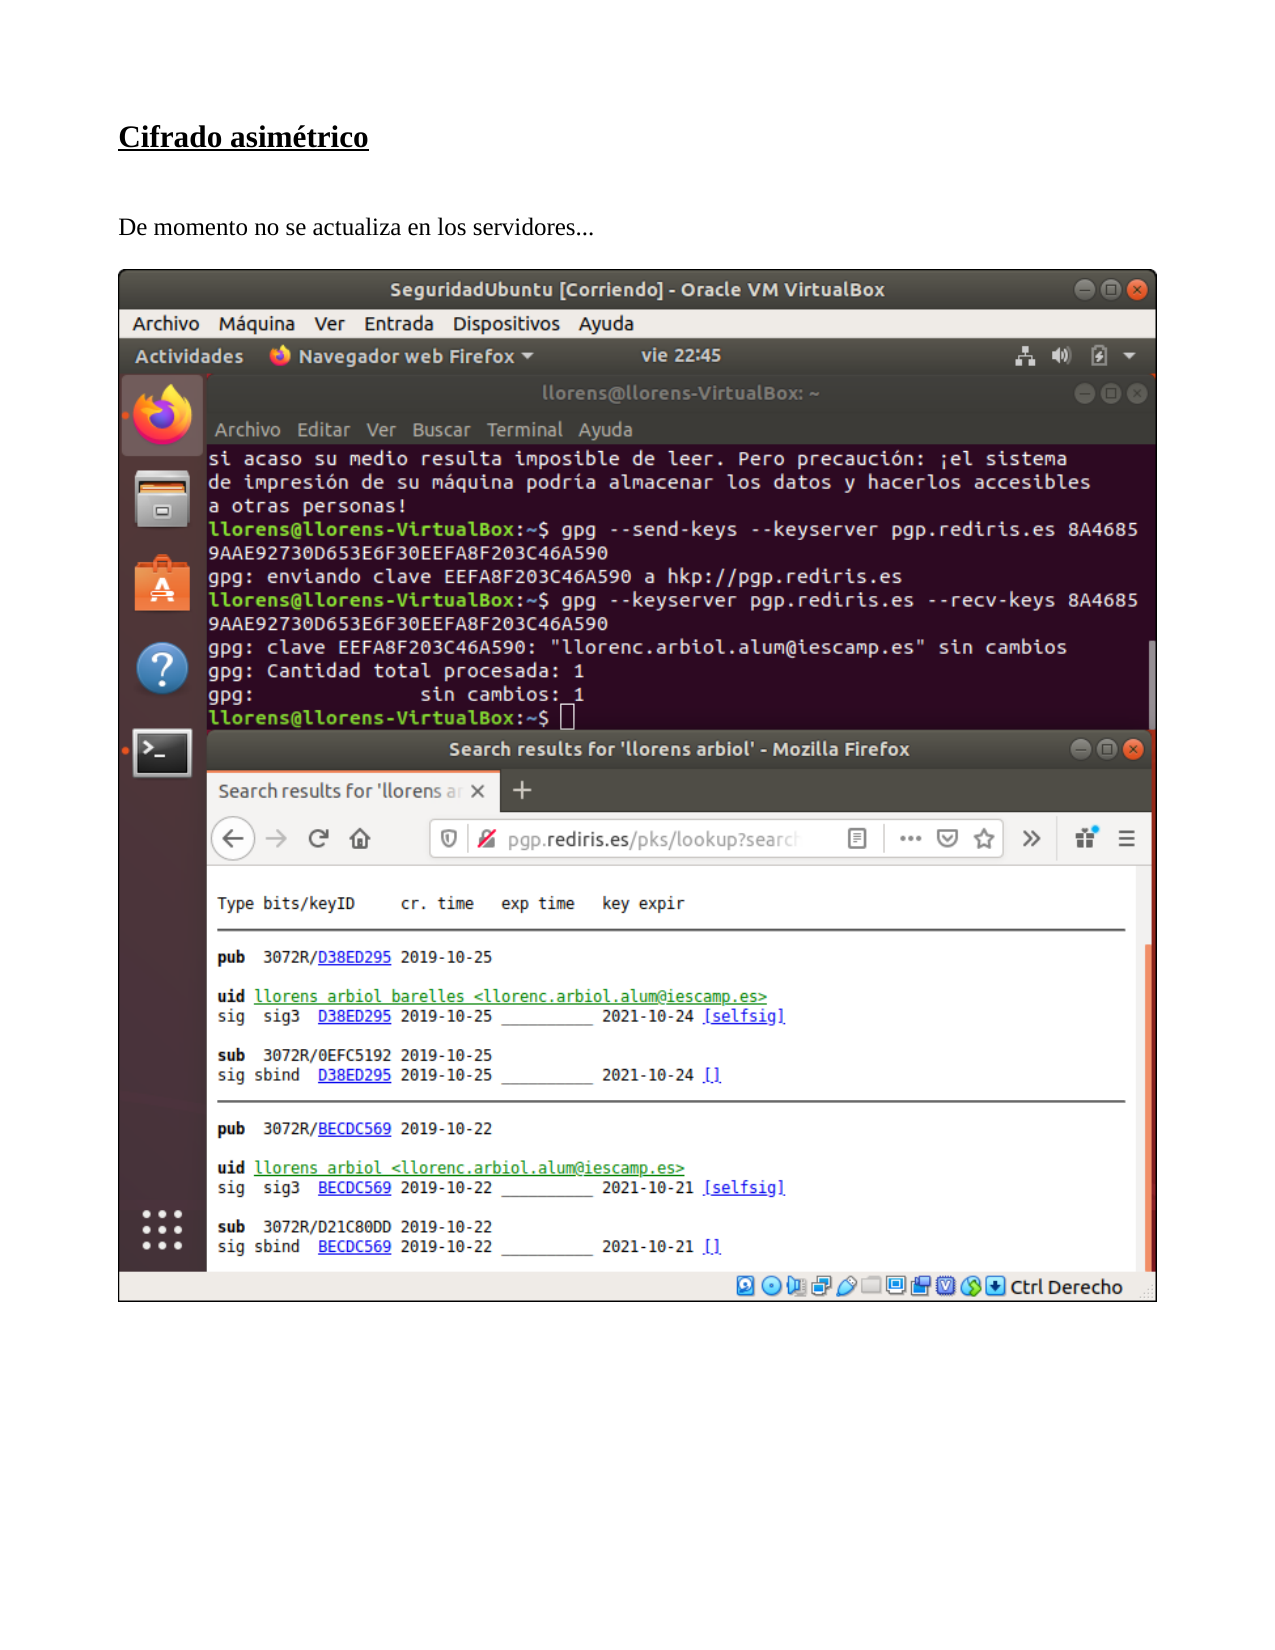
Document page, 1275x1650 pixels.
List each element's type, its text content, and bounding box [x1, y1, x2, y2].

text De momento no se actualiza en los servidores... [118, 212, 1157, 241]
picture [118, 269, 1157, 1302]
